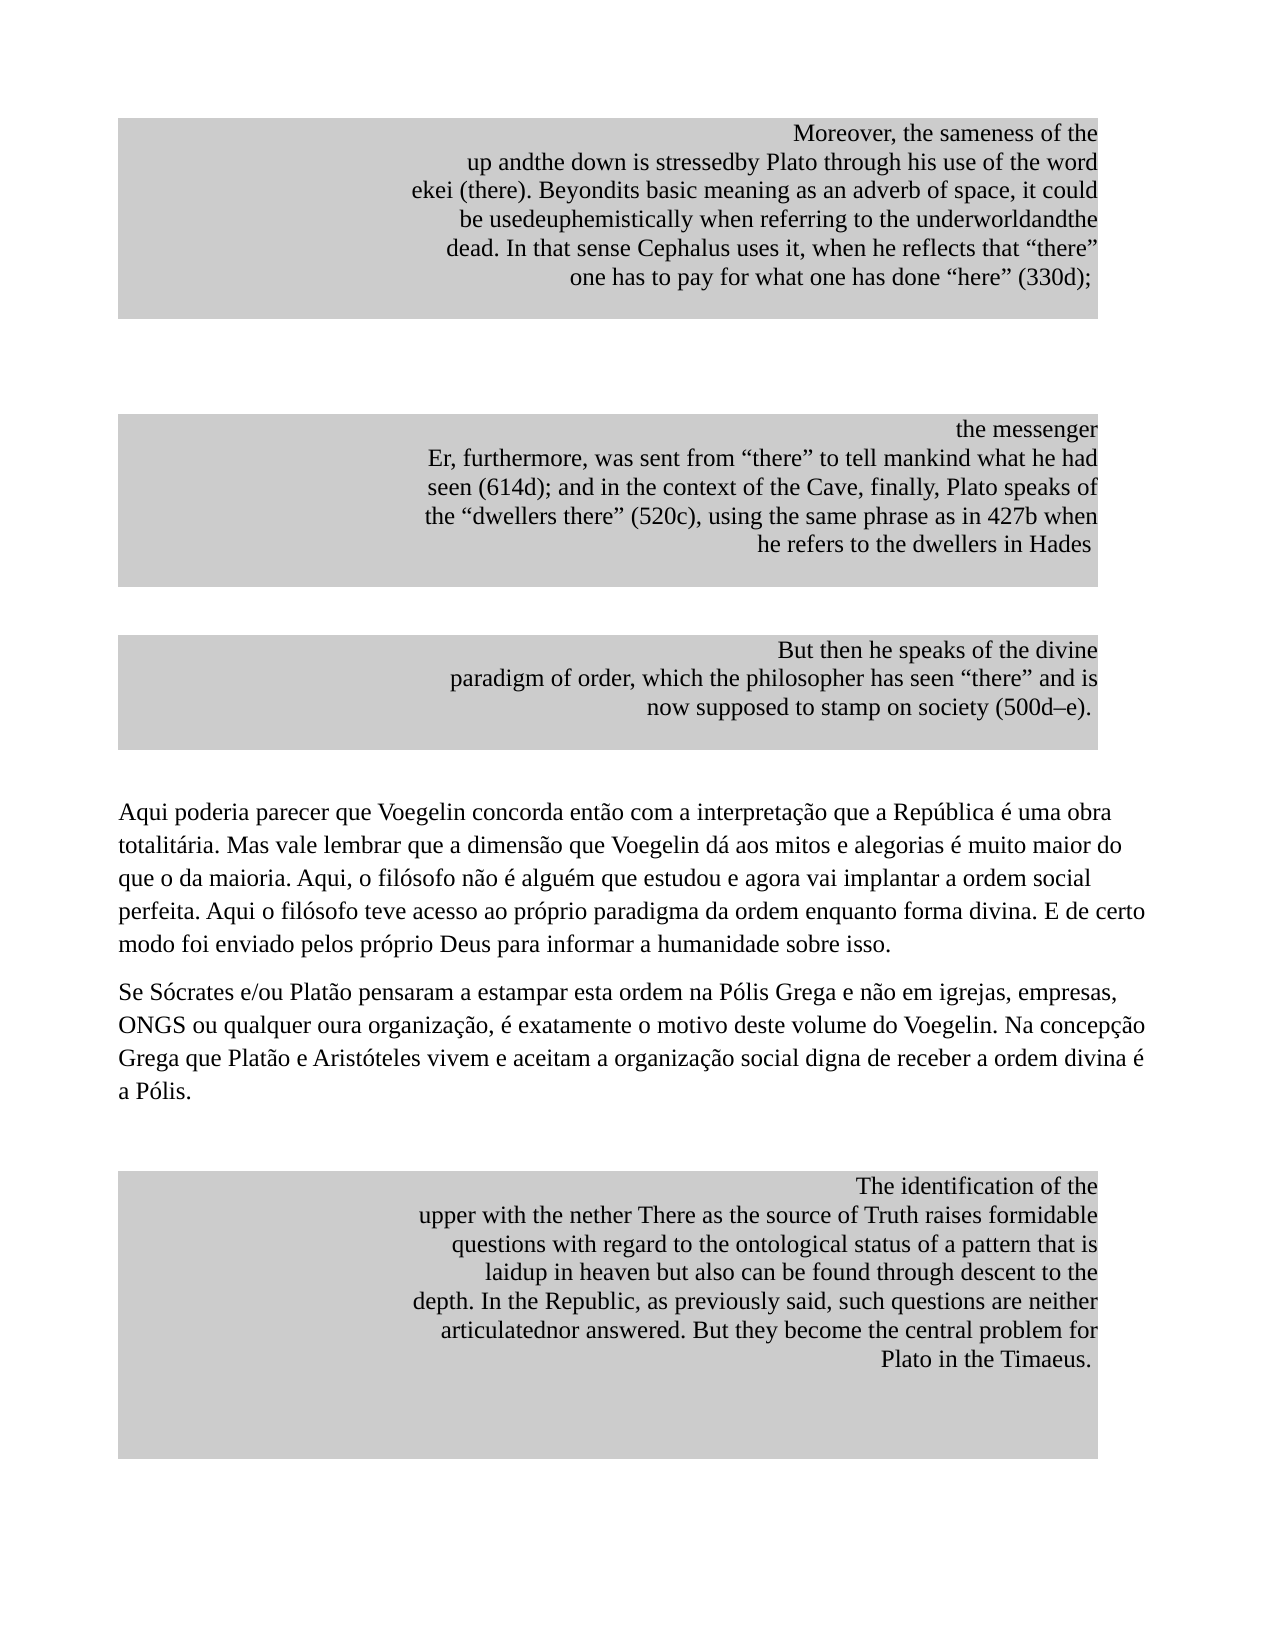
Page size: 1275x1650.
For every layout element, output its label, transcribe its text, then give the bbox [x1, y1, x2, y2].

text But then he speaks of the divine paradigm of order, which the philosopher has seen “there” and is now supposed to stamp on society (500d–e). [118, 635, 1098, 750]
text Aqui poderia parecer que Voegelin concorda então com a interpretação que a República é uma obra totalitária. Mas vale lembrar que a dimensão que Voegelin dá aos mitos e alegorias é muito maior do que o da maioria. Aqui, o filósofo não é alguém que estudou e agora vai implantar a ordem social perfeita. Aqui o filósofo teve acesso ao próprio paradigma da ordem enquanto forma divina. E de certo modo foi enviado pelos próprio Deus para informar a humanidade sobre isso. [118, 797, 1157, 958]
text The identification of the upper with the nether There as the source of Truth raises formidable questions with regard to the ontological status of a pattern that is laidup in heaven but also can be found through descent to the depth. In the Republic, as previously said, such questions are neither articulatednor answered. But they become the central problem for Plato in the Timaeus. [118, 1171, 1098, 1430]
text Moreover, the sameness of the up andthe down is stressedby Plato through his use of the word ekei (there). Beyondits basic meaning as an adverb of space, it could be usedeuphemistically when referring to the underworldandthe dead. In that sense Cephalus uses it, when he reflects that “there” one has to pay for what one has done “here” (330d); [118, 118, 1098, 319]
text the messenger Er, furthermore, was sent from “there” to tell mankind what he had seen (614d); and in the context of the Cave, finally, Plato speaks of the “dwellers there” (520c), using the same phrase as in 427b when he refers to the dwellers in Hades [118, 414, 1098, 587]
text Se Sócrates e/ou Platão pensaram a estampar esta ordem na Pólis Grega e não em igrejas, empresas, ONGS ou qualquer oura organização, é exatamente o motivo deste volume do Voegelin. Na concepção Grega que Platão e Aristóteles vivem e aceitam a organização social digna de receber a ordem divina é a Pólis. [118, 977, 1157, 1105]
